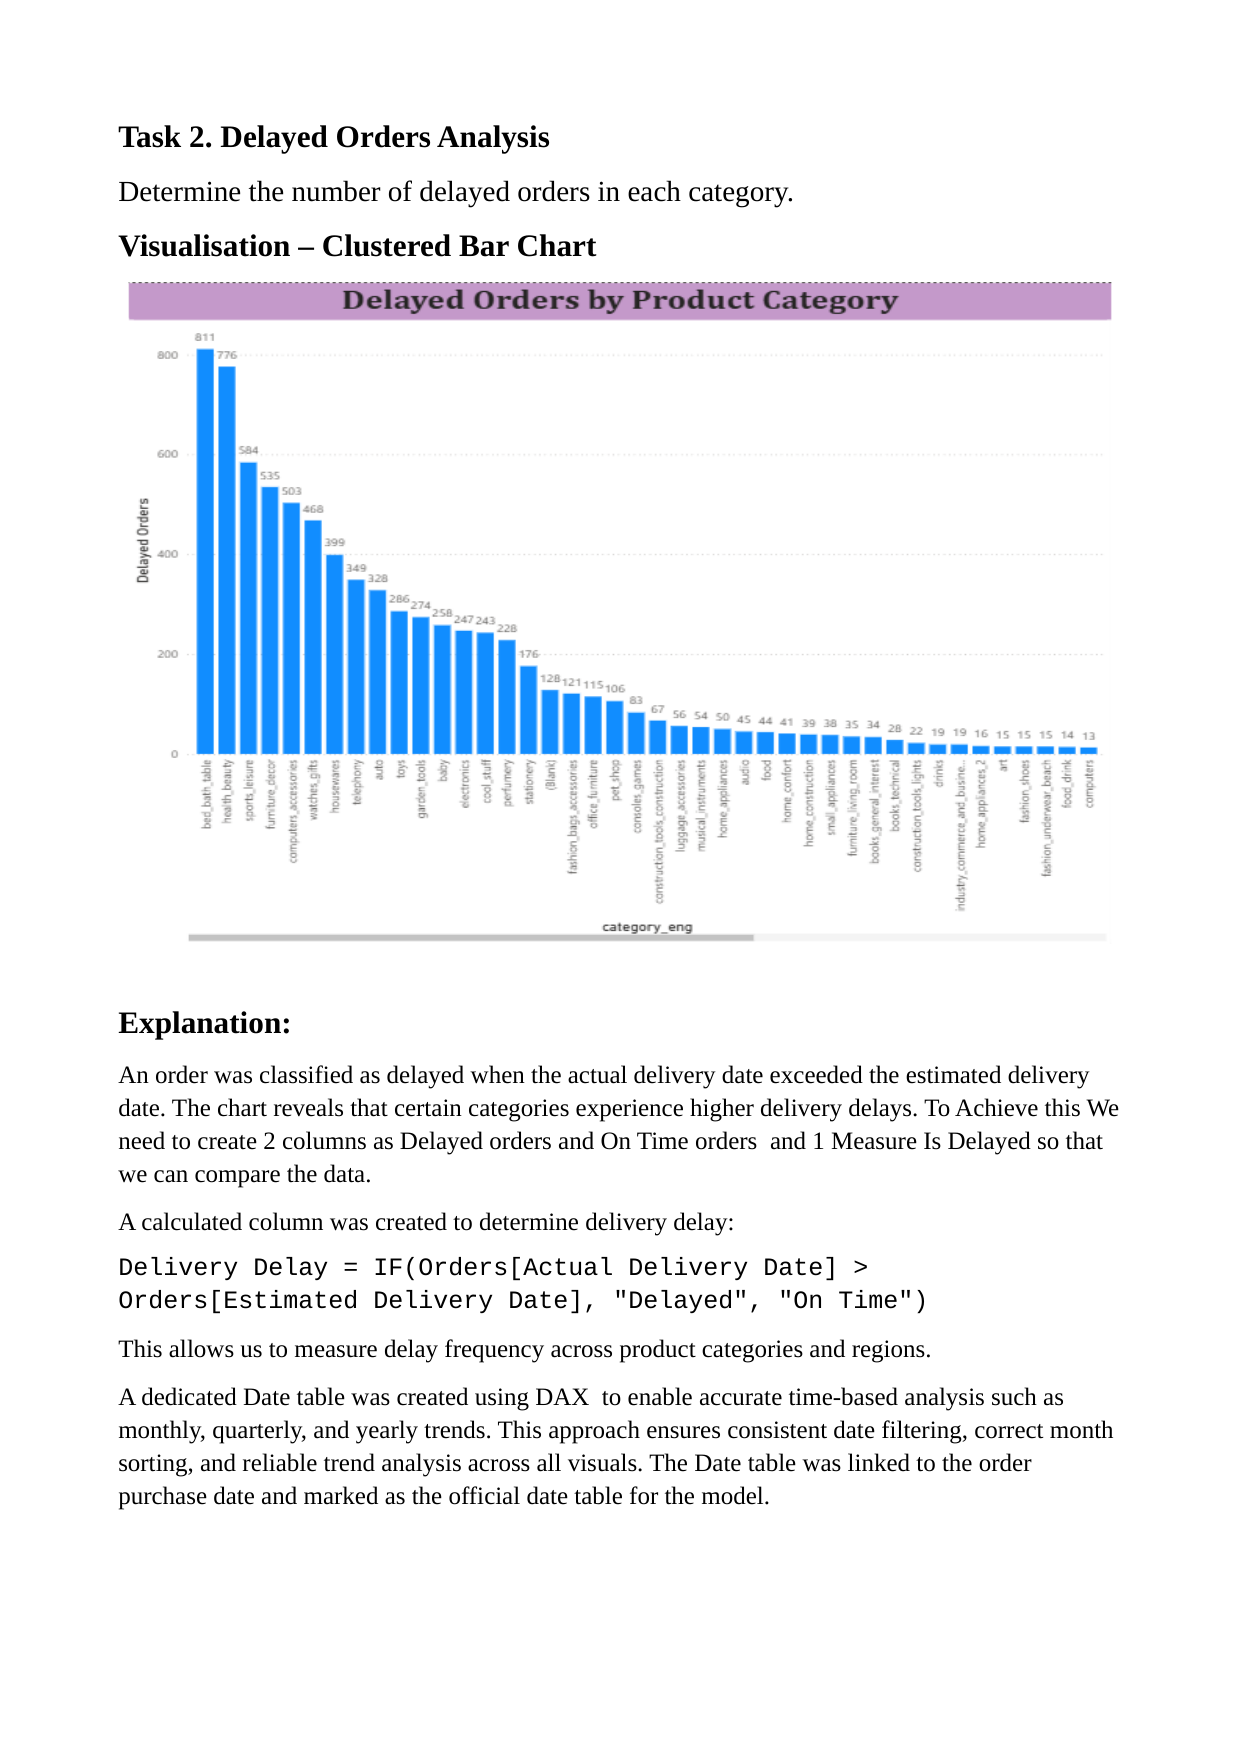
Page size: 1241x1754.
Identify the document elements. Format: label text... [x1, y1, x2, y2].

text A calculated column was created to determine delivery delay: [118, 1207, 1122, 1236]
text Determine the number of delayed orders in each category. [118, 174, 1122, 207]
text This allows us to measure delay frequency across product categories and regions. [118, 1334, 1122, 1363]
text A dedicated Date table was created using DAX to enable accurate time-based analysis such as monthly, quarterly, and yearly trends. This approach ensures consistent date filtering, correct month sorting, and reliable trend analysis across all visuals. The Date table was linked to the order purchase date and marked as the official date table for the model. [118, 1382, 1122, 1510]
text Explanation: [118, 1004, 1122, 1041]
text Delivery Delay = IF(Orders[Actual Delivery Date] > Orders[Estimated Delivery Date], "Delayed", "On Time") [118, 1255, 1122, 1316]
text Visualisation – Clustered Bar Chart [118, 227, 1122, 263]
picture [128, 282, 1112, 944]
text An order was classified as delayed when the actual delivery date exceeded the estimated delivery date. The chart reveals that certain categories experience higher delivery delays. To Achieve this We need to create 2 columns as Delayed orders and On Time orders and 1 Measure Is Delayed so that we can compare the data. [118, 1060, 1122, 1188]
text Task 2. Delayed Orders Analysis [118, 118, 1122, 154]
